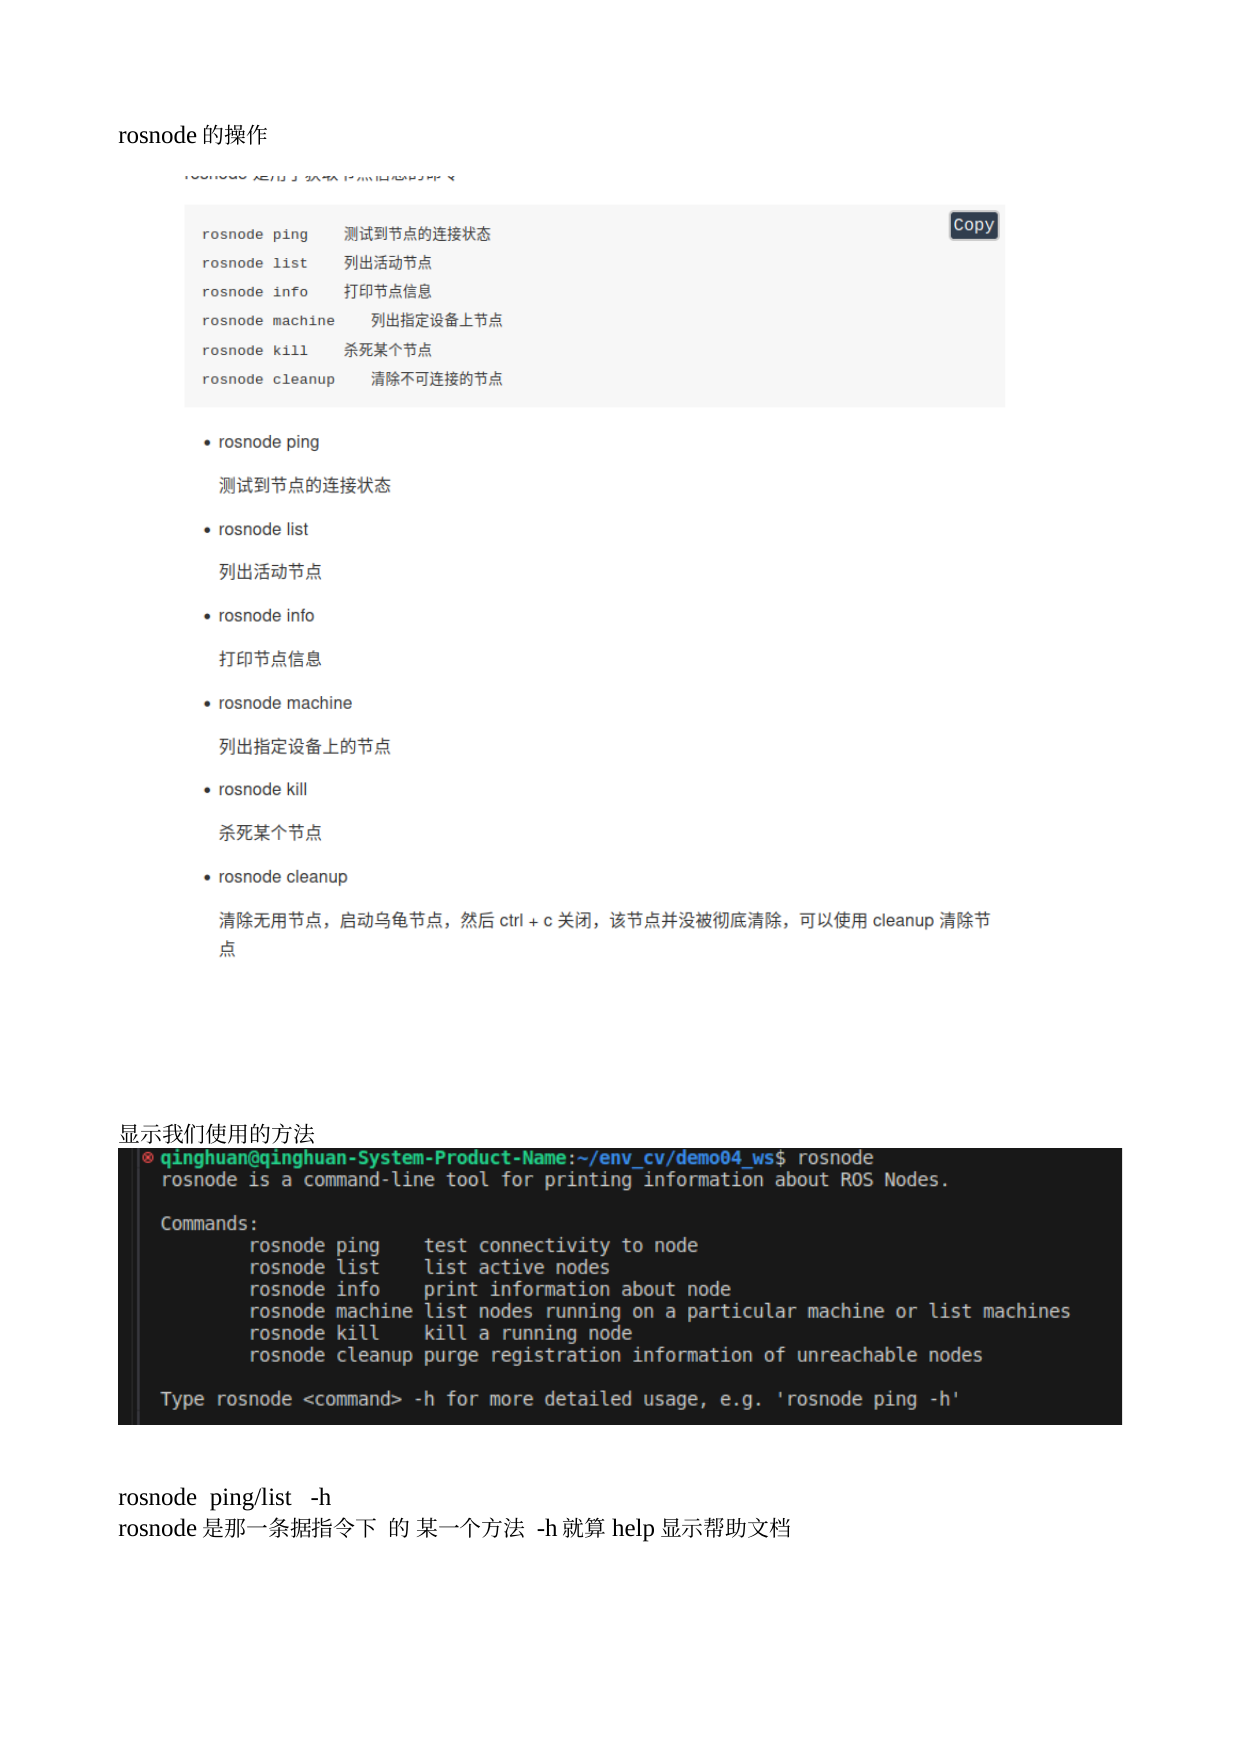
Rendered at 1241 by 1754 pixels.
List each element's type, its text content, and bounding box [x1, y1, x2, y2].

picture [110, 176, 1115, 1002]
text rosnode的操作 [118, 118, 1122, 149]
text rosnode ping/list -h [118, 1482, 1122, 1511]
picture [118, 1148, 1123, 1425]
text rosnode是那一条据指令下 的 某一个方法 -h就算 help显示帮助文档 [118, 1511, 1122, 1543]
text 显示我们使用的方法 [118, 1117, 1122, 1148]
